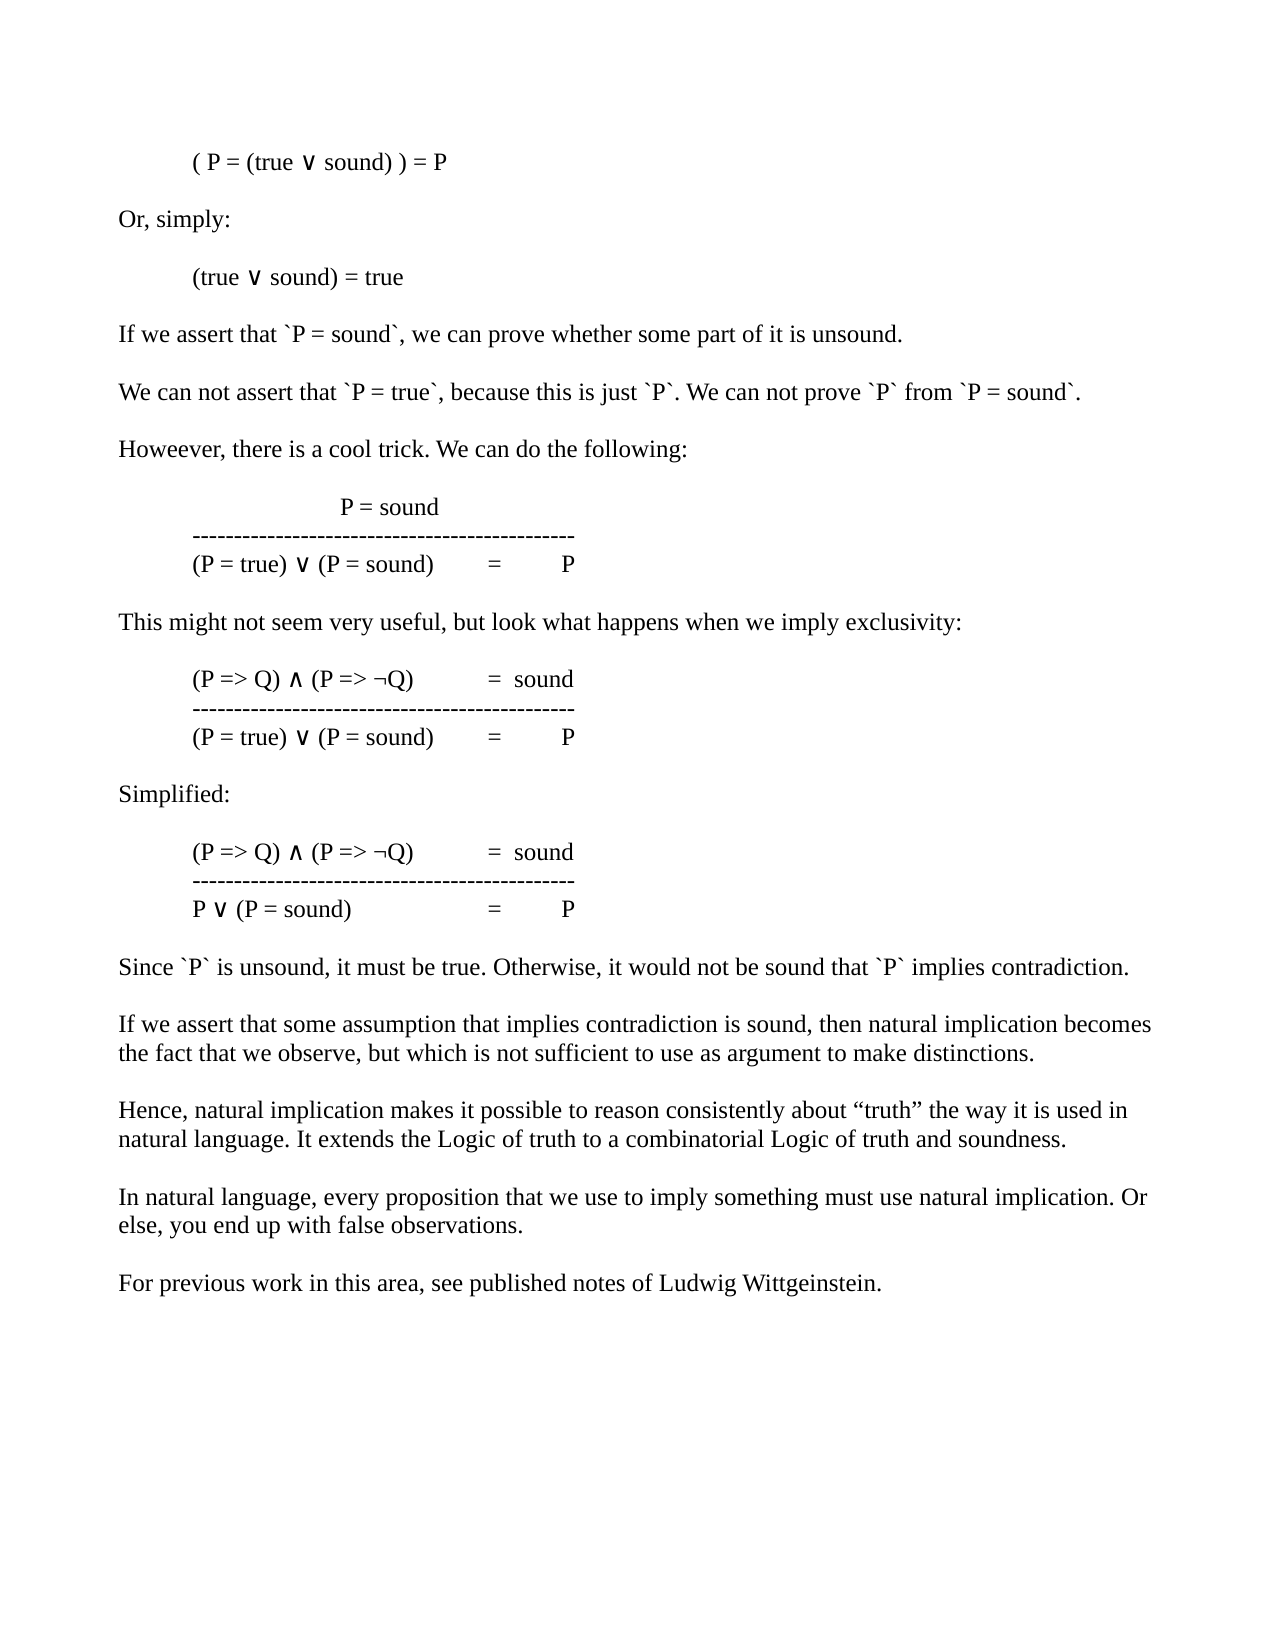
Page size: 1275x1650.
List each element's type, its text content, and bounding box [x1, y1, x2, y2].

text This might not seem very useful, but look what happens when we imply exclusivity: [118, 607, 1157, 636]
text ---------------------------------------------- [118, 521, 1157, 549]
text ---------------------------------------------- [118, 866, 1157, 894]
text If we assert that some assumption that implies contradiction is sound, then natural implication becomes the fact that we observe, but which is not sufficient to use as argument to make distinctions. [118, 1009, 1157, 1067]
text Or, simply: [118, 204, 1157, 233]
text ( P = (true ∨ sound) ) = P [118, 147, 1157, 176]
text If we assert that `P = sound`, we can prove whether some part of it is unsound. [118, 319, 1157, 348]
text We can not assert that `P = true`, because this is just `P`. We can not prove `P` from `P = sound`. [118, 377, 1157, 406]
text (P => Q) ∧ (P => ¬Q) = sound [118, 664, 1157, 693]
text P = sound [118, 492, 1157, 521]
text Howeever, there is a cool trick. We can do the following: [118, 434, 1157, 463]
text P ∨ (P = sound) = P [118, 894, 1157, 923]
text (true ∨ sound) = true [118, 262, 1157, 291]
text For previous work in this area, see published notes of Ludwig Wittgeinstein. [118, 1268, 1157, 1297]
text Since `P` is unsound, it must be true. Otherwise, it would not be sound that `P` implies contradiction. [118, 952, 1157, 981]
text (P = true) ∨ (P = sound) = P [118, 549, 1157, 578]
text (P = true) ∨ (P = sound) = P [118, 722, 1157, 751]
text Simplified: [118, 779, 1157, 808]
text In natural language, every proposition that we use to imply something must use natural implication. Or else, you end up with false observations. [118, 1182, 1157, 1239]
text ---------------------------------------------- [118, 693, 1157, 722]
text Hence, natural implication makes it possible to reason consistently about “truth” the way it is used in natural language. It extends the Logic of truth to a combinatorial Logic of truth and soundness. [118, 1096, 1157, 1153]
text (P => Q) ∧ (P => ¬Q) = sound [118, 837, 1157, 866]
